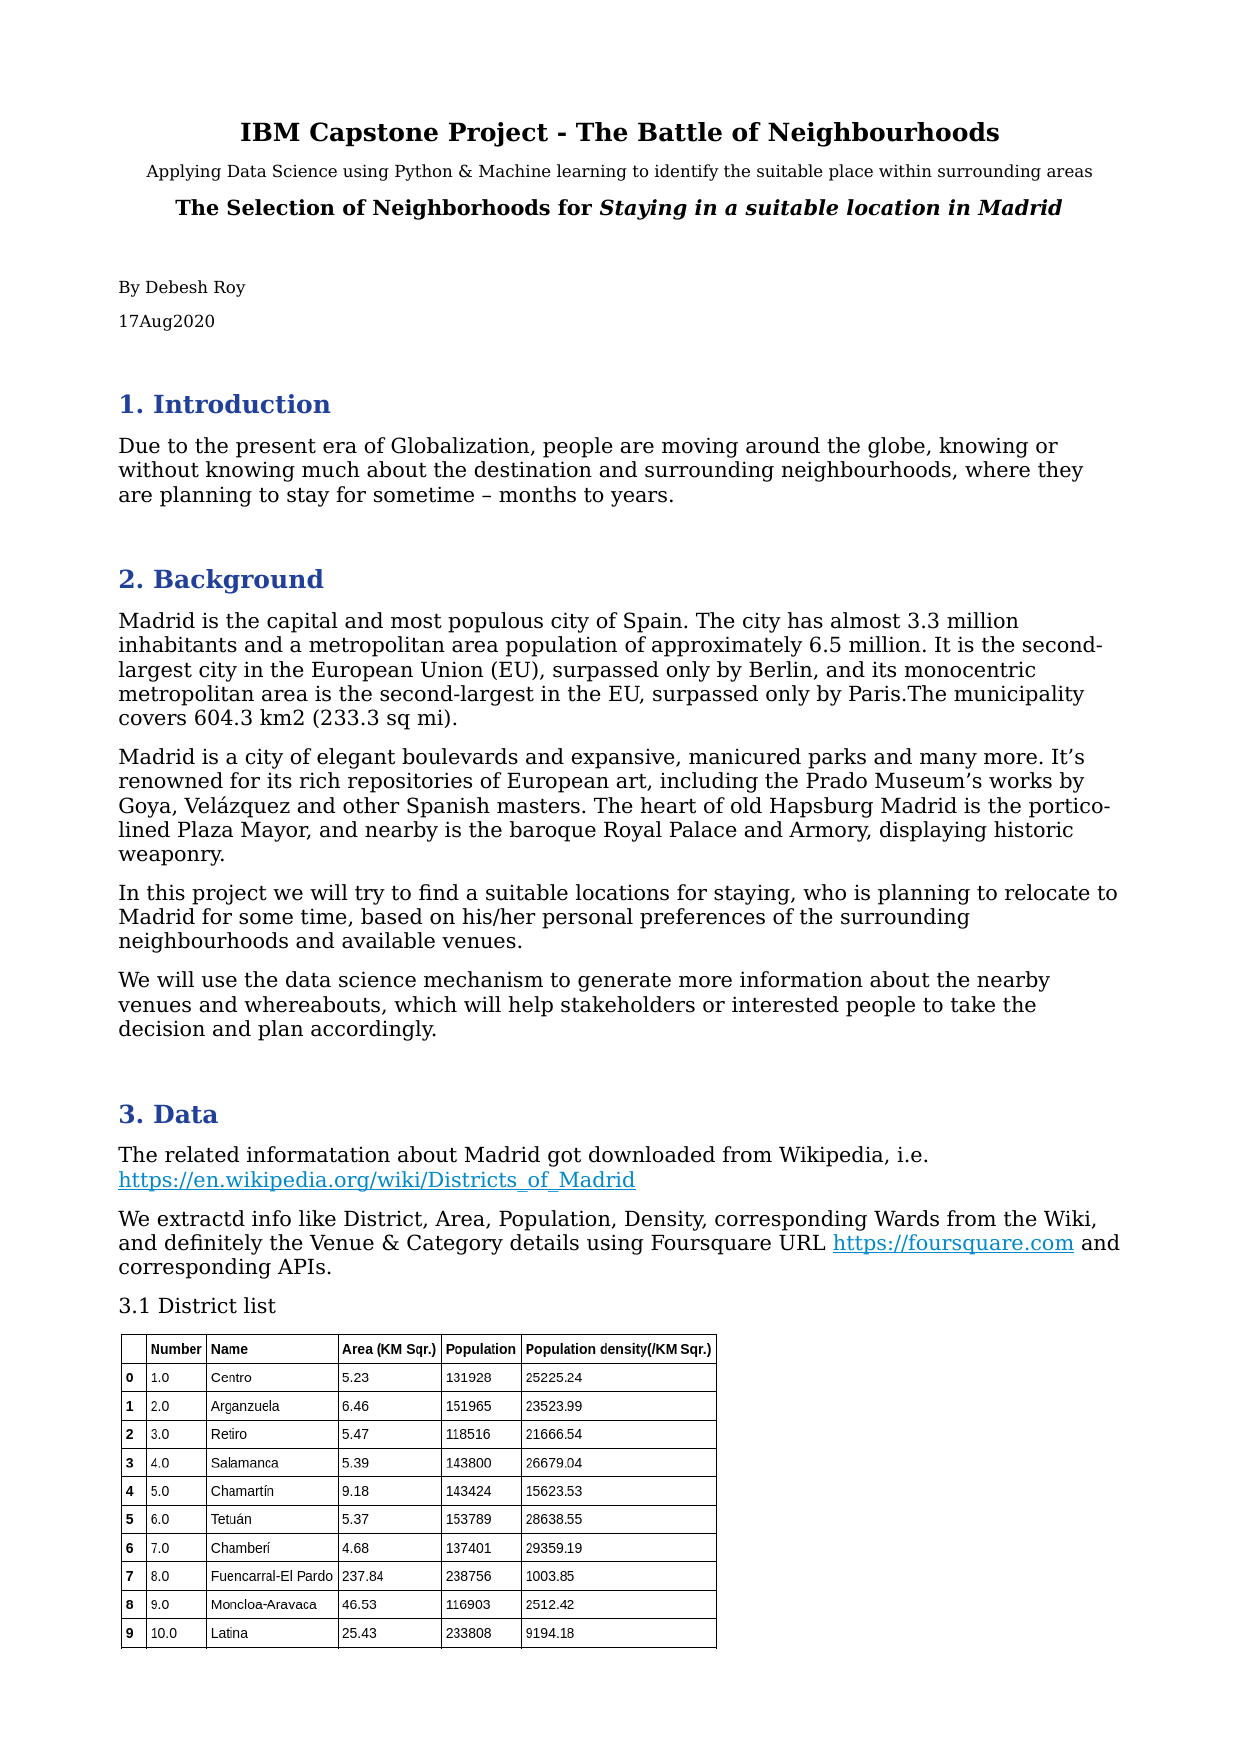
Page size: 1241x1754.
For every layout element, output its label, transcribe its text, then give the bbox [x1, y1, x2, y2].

text Madrid is a city of elegant boulevards and expansive, manicured parks and many more. It’s renowned for its rich repositories of European art, including the Prado Museum’s works by Goya, Velázquez and other Spanish masters. The heart of old Hapsburg Madrid is the portico-lined Plaza Mayor, and nearby is the baroque Royal Palace and Armory, displaying historic weaponry. [118, 745, 1122, 866]
text Due to the present era of Globalization, people are moving around the globe, knowing or without knowing much about the destination and surrounding neighbourhoods, where they are planning to stay for sometime – months to years. [118, 434, 1122, 507]
text Applying Data Science using Python & Machine learning to identify the suitable place within surrounding areas [118, 162, 1122, 181]
text By Debesh Roy [118, 278, 1122, 298]
text IBM Capstone Project - The Battle of Neighbourhoods [118, 118, 1122, 147]
text 2. Background [118, 565, 1122, 594]
text The Selection of Neighborhoods for Staying in a suitable location in Madrid [118, 196, 1122, 221]
text 1. Introduction [118, 390, 1122, 419]
text Madrid is the capital and most populous city of Spain. The city has almost 3.3 million inhabitants and a metropolitan area population of approximately 6.5 million. It is the second-largest city in the European Union (EU), surpassed only by Berlin, and its monocentric metropolitan area is the second-largest in the EU, surpassed only by Paris.The municipality covers 604.3 km2 (233.3 sq mi). [118, 609, 1122, 731]
text The related informatation about Madrid got downloaded from Wikipedia, i.e. https://en.wikipedia.org/wiki/Districts_of_Madrid [118, 1143, 1122, 1192]
text We extractd info like District, Area, Population, Density, corresponding Wards from the Wiki, and definitely the Venue & Category details using Foursquare URL https://foursquare.com and corresponding APIs. [118, 1207, 1122, 1279]
text 3.1 District list [118, 1294, 1122, 1318]
text In this project we will try to find a suitable locations for staying, who is planning to relocate to Madrid for some time, based on his/her personal preferences of the surrounding neighbourhoods and available venues. [118, 881, 1122, 954]
text We will use the data science mechanism to generate more information about the nearby venues and whereabouts, which will help stakeholders or interested people to take the decision and plan accordingly. [118, 968, 1122, 1041]
text 17Aug2020 [118, 312, 1122, 332]
text 3. Data [118, 1099, 1122, 1129]
picture [118, 1332, 718, 1649]
